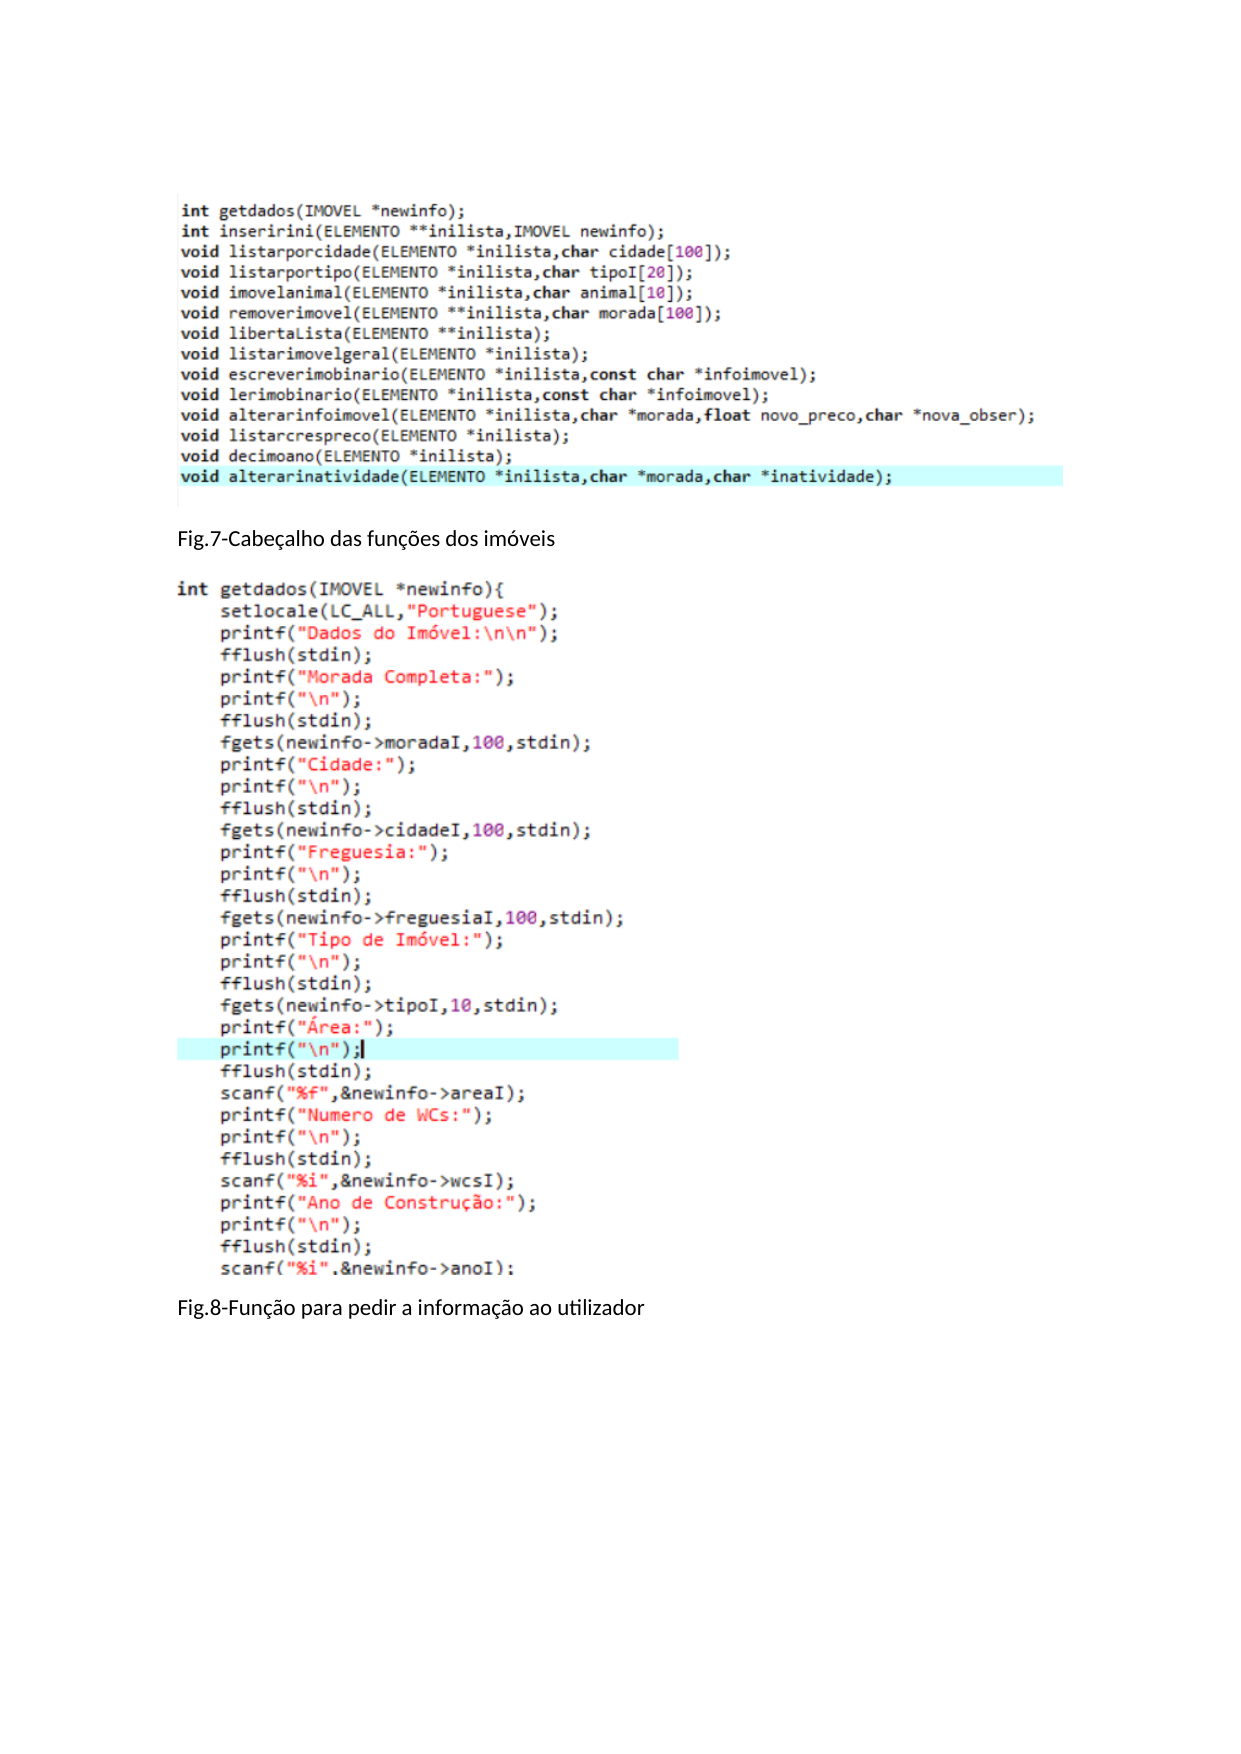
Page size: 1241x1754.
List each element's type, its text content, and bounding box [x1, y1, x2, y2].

text Fig.7-Cabeçalho das funções dos imóveis [177, 524, 1063, 553]
text Fig.8-Função para pedir a informação ao utilizador [177, 1293, 1063, 1321]
